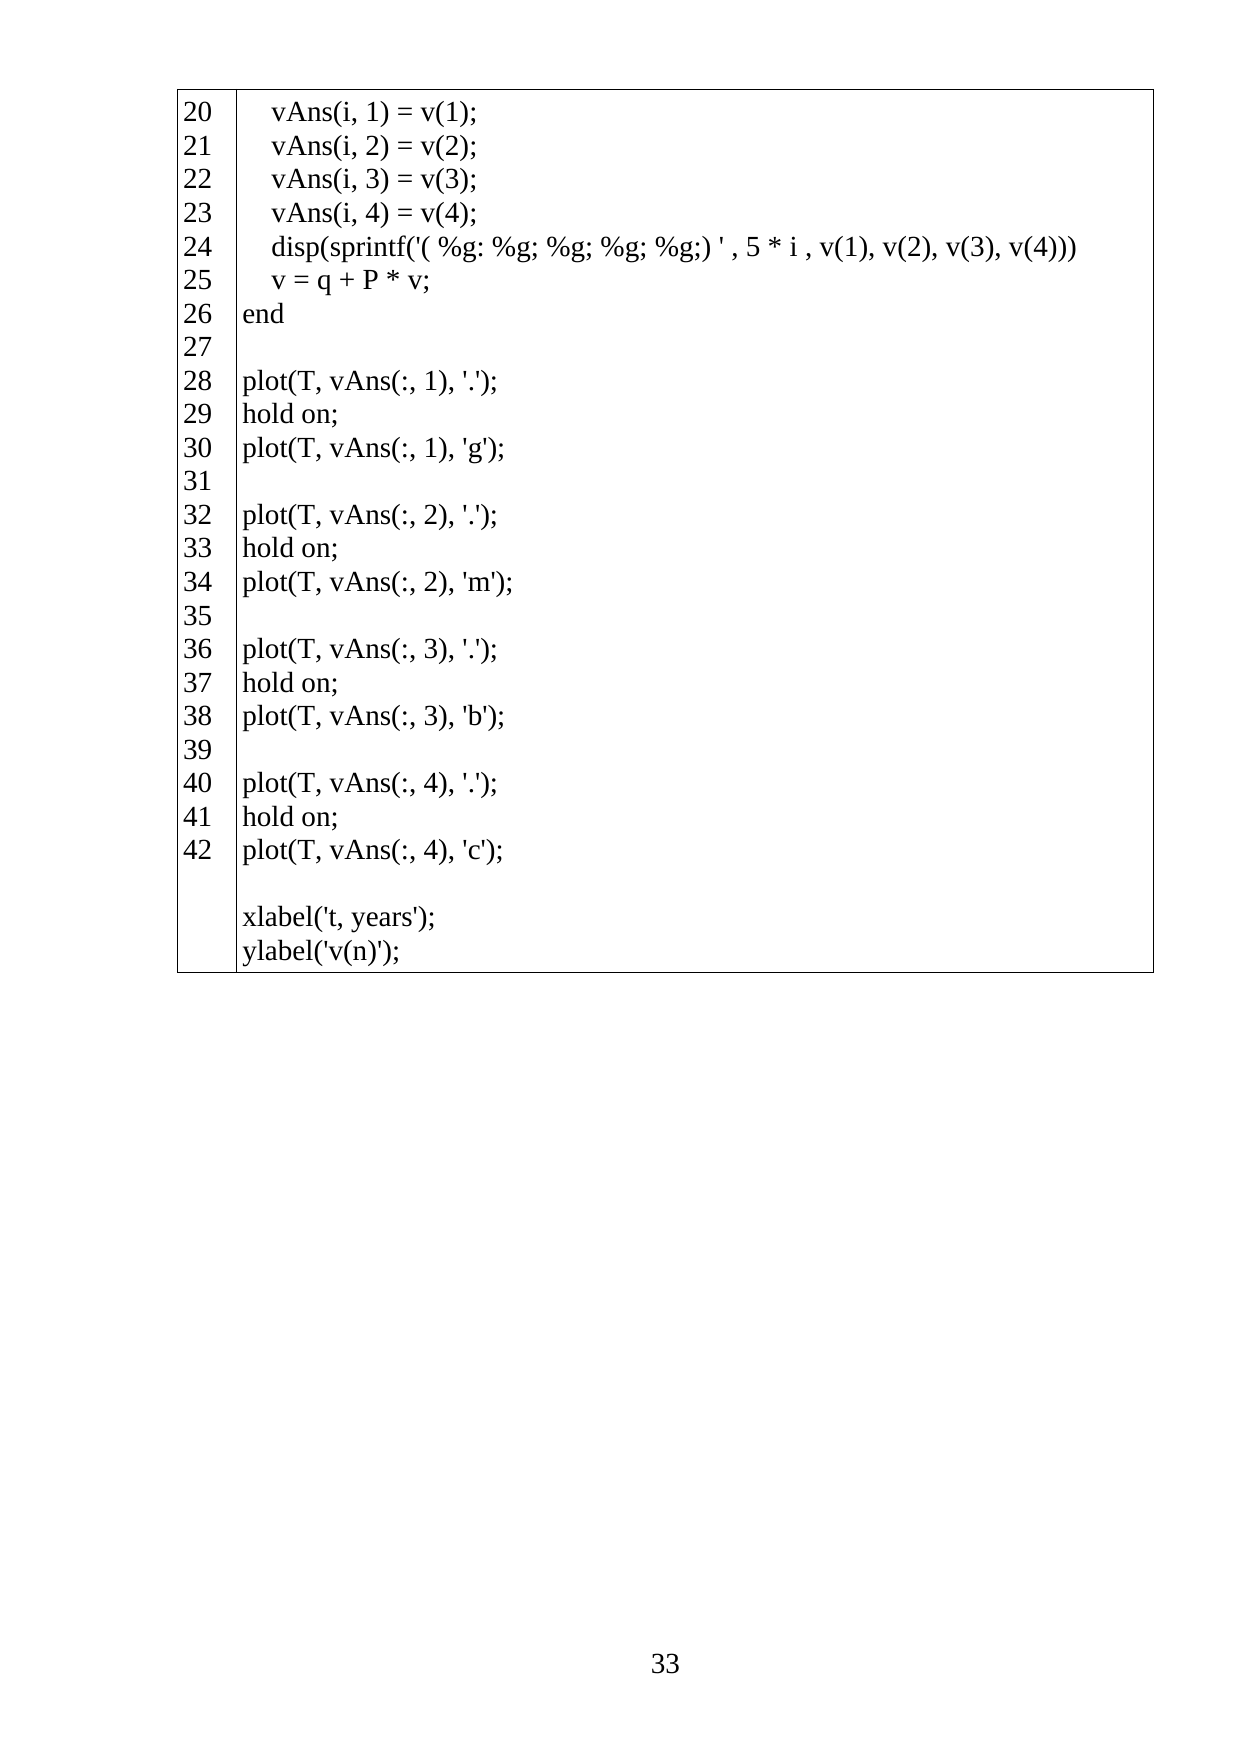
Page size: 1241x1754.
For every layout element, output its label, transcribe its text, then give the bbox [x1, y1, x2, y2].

table_header vAns(i, 1) = v(1); vAns(i, 2) = v(2); vAns(i, 3) = v(3); vAns(i, 4) = v(4); disp(sprintf('( %g: %g; %g; %g; %g;) ' , 5 * i , v(1), v(2), v(3), v(4))) v = q + P * v; end plot(T, vAns(:, 1), '.'); hold on; plot(T, vAns(:, 1), 'g'); plot(T, vAns(:, 2), '.'); hold on; plot(T, vAns(:, 2), 'm'); plot(T, vAns(:, 3), '.'); hold on; plot(T, vAns(:, 3), 'b'); plot(T, vAns(:, 4), '.'); hold on; plot(T, vAns(:, 4), 'c'); xlabel('t, years'); ylabel('v(n)'); [237, 90, 1153, 972]
table_header 20 21 22 23 24 25 26 27 28 29 30 31 32 33 34 35 36 37 38 39 40 41 42 [178, 90, 236, 972]
